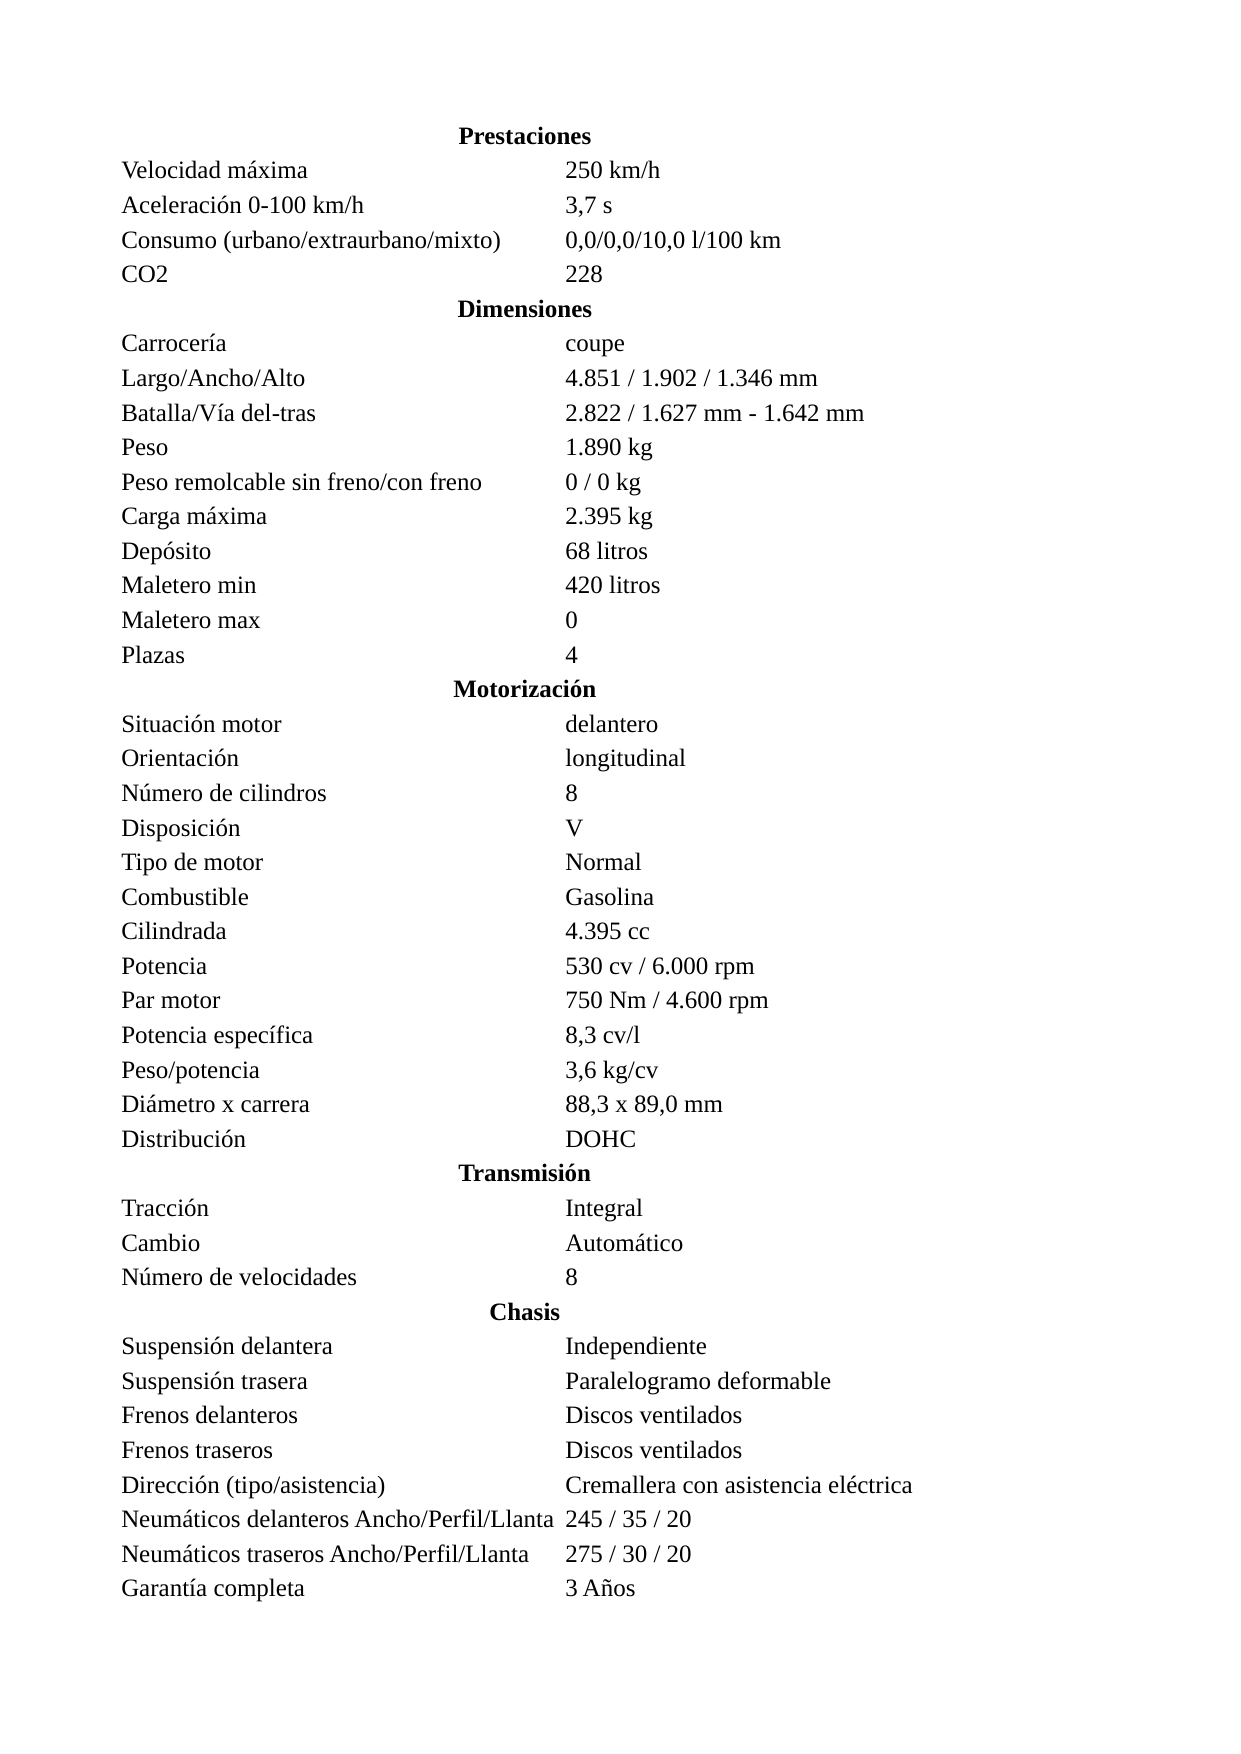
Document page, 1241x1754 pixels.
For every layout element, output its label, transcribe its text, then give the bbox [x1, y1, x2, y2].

table_cell Integral [562, 1190, 931, 1225]
table_cell 3,6 kg/cv [562, 1052, 931, 1086]
table_cell Batalla/Vía del-tras [118, 395, 562, 429]
table_cell Independiente [562, 1329, 931, 1363]
table_cell longitudinal [562, 741, 931, 775]
table_cell Tipo de motor [118, 844, 562, 879]
table_cell Frenos traseros [118, 1432, 562, 1467]
table_cell Neumáticos delanteros Ancho/Perfil/Llanta [118, 1501, 562, 1536]
table_cell delantero [562, 706, 931, 741]
table_cell Aceleración 0-100 km/h [118, 187, 562, 222]
table_cell Peso remolcable sin freno/con freno [118, 464, 562, 498]
table_cell 4.395 cc [562, 914, 931, 948]
table_cell 0 / 0 kg [562, 464, 931, 498]
table_cell Disposición [118, 810, 562, 844]
table_cell Maletero min [118, 568, 562, 602]
table_cell Transmisión [118, 1156, 931, 1190]
table_cell Paralelogramo deformable [562, 1363, 931, 1398]
table_cell 420 litros [562, 568, 931, 602]
table_cell 8,3 cv/l [562, 1017, 931, 1052]
table_cell DOHC [562, 1121, 931, 1156]
table_cell 0 [562, 602, 931, 637]
table_cell 228 [562, 256, 931, 291]
table_cell 530 cv / 6.000 rpm [562, 948, 931, 983]
table_cell Cremallera con asistencia eléctrica [562, 1467, 931, 1501]
table_cell Par motor [118, 983, 562, 1017]
table_cell Dimensiones [118, 291, 931, 326]
table_cell Número de cilindros [118, 775, 562, 810]
table_cell 4 [562, 637, 931, 671]
table_cell Tracción [118, 1190, 562, 1225]
table_cell Dirección (tipo/asistencia) [118, 1467, 562, 1501]
table_cell Suspensión delantera [118, 1329, 562, 1363]
table_cell Neumáticos traseros Ancho/Perfil/Llanta [118, 1536, 562, 1571]
table_cell Automático [562, 1225, 931, 1259]
table_cell Normal [562, 844, 931, 879]
table_cell 2.395 kg [562, 499, 931, 533]
table_cell Peso [118, 429, 562, 464]
table_cell 4.851 / 1.902 / 1.346 mm [562, 360, 931, 395]
table_cell Peso/potencia [118, 1052, 562, 1086]
table_cell 3 Años [562, 1571, 931, 1605]
table_cell 68 litros [562, 533, 931, 568]
table_cell 2.822 / 1.627 mm - 1.642 mm [562, 395, 931, 429]
table_cell Orientación [118, 741, 562, 775]
table_cell 0,0/0,0/10,0 l/100 km [562, 222, 931, 256]
table_cell 750 Nm / 4.600 rpm [562, 983, 931, 1017]
table_cell Discos ventilados [562, 1432, 931, 1467]
table_cell Cilindrada [118, 914, 562, 948]
table_cell Distribución [118, 1121, 562, 1156]
table_cell 8 [562, 1259, 931, 1294]
table_cell CO2 [118, 256, 562, 291]
table_cell Consumo (urbano/extraurbano/mixto) [118, 222, 562, 256]
table_cell Suspensión trasera [118, 1363, 562, 1398]
table_cell Depósito [118, 533, 562, 568]
table_cell Garantía completa [118, 1571, 562, 1605]
table_cell 88,3 x 89,0 mm [562, 1086, 931, 1121]
table_cell Frenos delanteros [118, 1398, 562, 1432]
table_cell Combustible [118, 879, 562, 913]
table_cell Motorización [118, 671, 931, 706]
table_cell Velocidad máxima [118, 153, 562, 187]
table_cell 245 / 35 / 20 [562, 1501, 931, 1536]
table_cell Diámetro x carrera [118, 1086, 562, 1121]
table_cell coupe [562, 326, 931, 360]
table_cell 3,7 s [562, 187, 931, 222]
table_cell Potencia [118, 948, 562, 983]
table_cell V [562, 810, 931, 844]
table_cell 250 km/h [562, 153, 931, 187]
table_cell Discos ventilados [562, 1398, 931, 1432]
table_cell Plazas [118, 637, 562, 671]
table_cell 8 [562, 775, 931, 810]
table_cell Maletero max [118, 602, 562, 637]
table_cell 1.890 kg [562, 429, 931, 464]
table_cell Cambio [118, 1225, 562, 1259]
table_cell Número de velocidades [118, 1259, 562, 1294]
table_cell Situación motor [118, 706, 562, 741]
table_cell Potencia específica [118, 1017, 562, 1052]
table_header Prestaciones [118, 118, 931, 153]
table_cell Gasolina [562, 879, 931, 913]
table_cell Carrocería [118, 326, 562, 360]
table_cell Carga máxima [118, 499, 562, 533]
table_cell Chasis [118, 1294, 931, 1328]
table_cell Largo/Ancho/Alto [118, 360, 562, 395]
table_cell 275 / 30 / 20 [562, 1536, 931, 1571]
